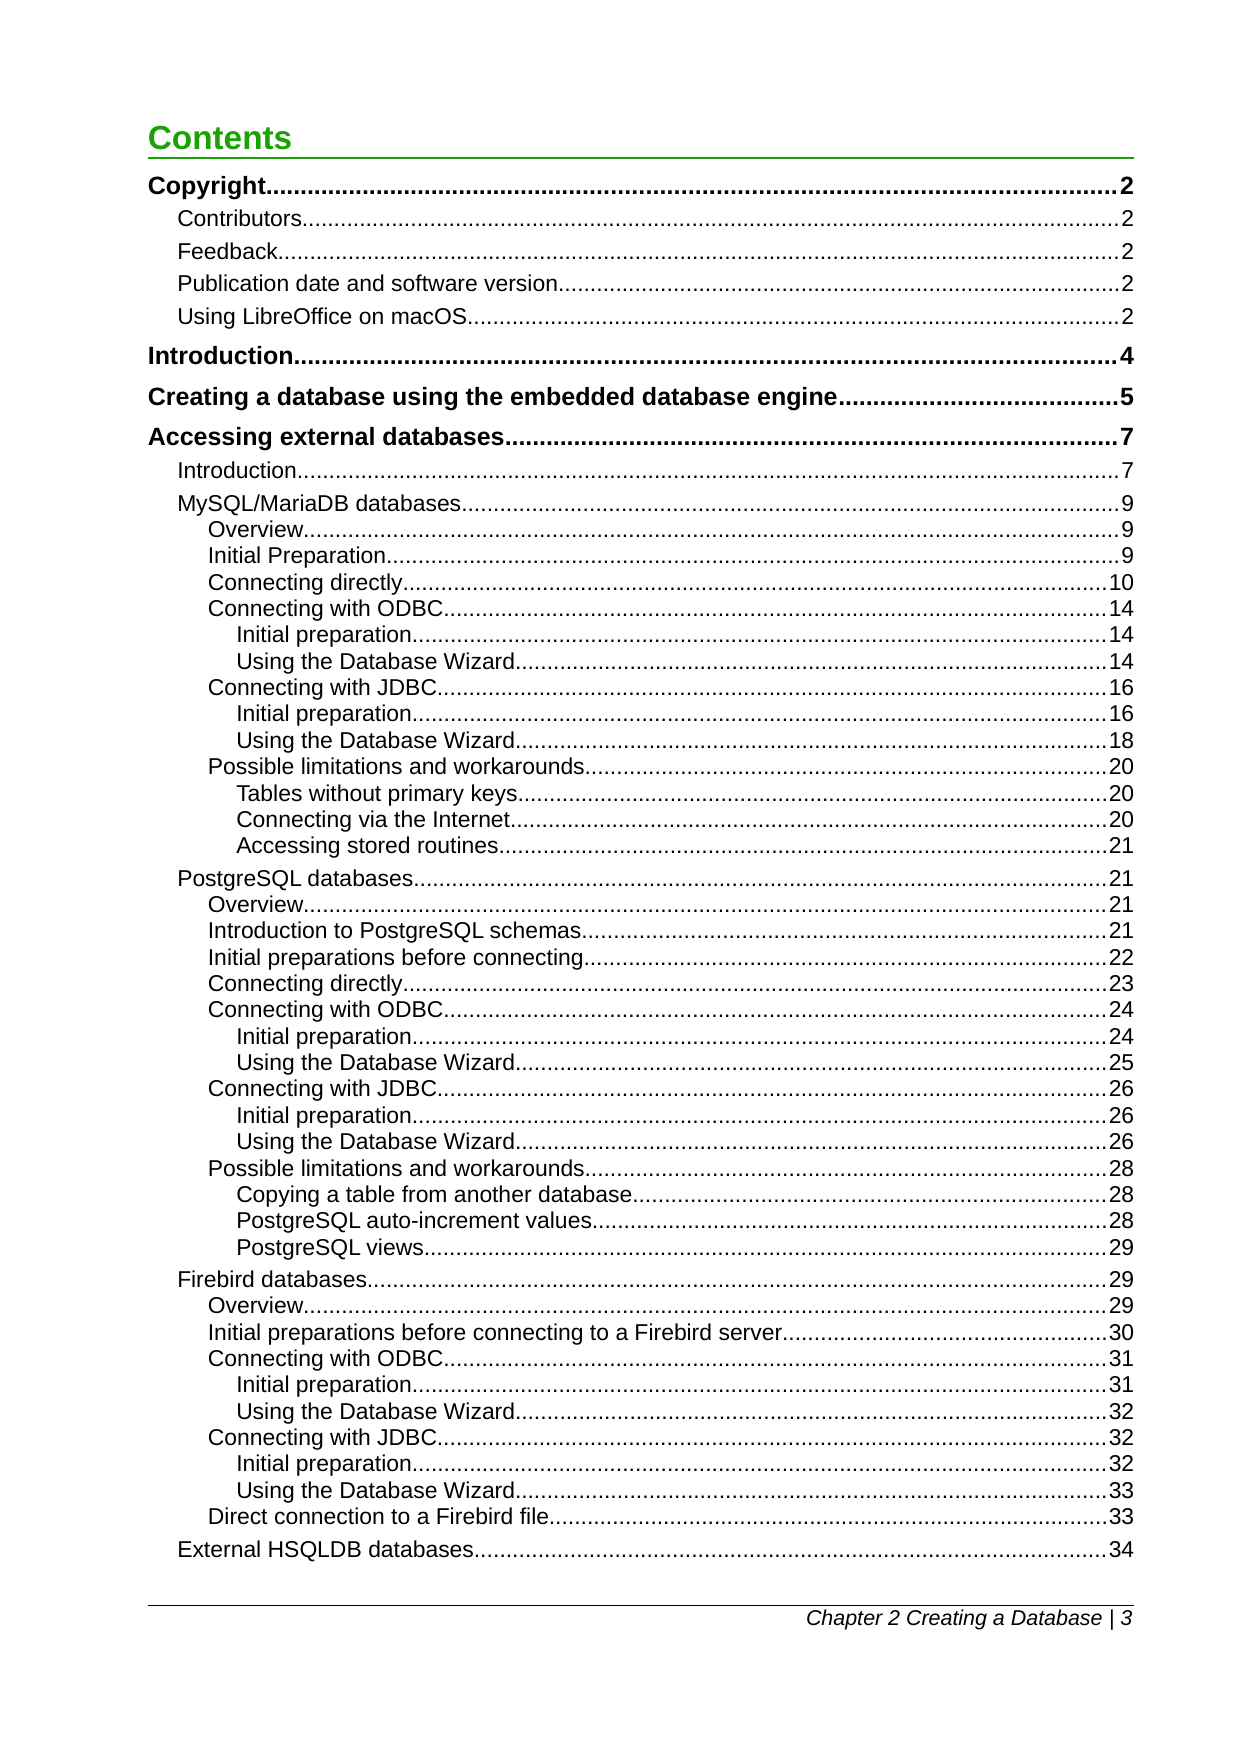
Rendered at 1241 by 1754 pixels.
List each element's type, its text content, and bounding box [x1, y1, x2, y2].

text MySQL/MariaDB databases 9 [177, 489, 1134, 516]
text Connecting via the Internet 20 [236, 806, 1134, 832]
text Initial preparation 31 [236, 1371, 1134, 1398]
text Using the Database Wizard 25 [236, 1049, 1134, 1075]
text Overview 21 [208, 891, 1134, 917]
text Initial preparation 14 [236, 621, 1134, 648]
text Using the Database Wizard 26 [236, 1128, 1134, 1154]
text Connecting with JDBC 26 [208, 1075, 1134, 1102]
text Initial preparation 26 [236, 1102, 1134, 1128]
text Using LibreOffice on macOS 2 [177, 303, 1134, 329]
text Initial preparation 32 [236, 1450, 1134, 1477]
text Accessing stored routines 21 [236, 832, 1134, 858]
text Introduction to PostgreSQL schemas 21 [208, 917, 1134, 944]
text Using the Database Wizard 33 [236, 1477, 1134, 1503]
text Connecting directly 10 [208, 569, 1134, 595]
text Connecting directly 23 [208, 970, 1134, 996]
text Initial preparation 24 [236, 1023, 1134, 1049]
text Initial preparations before connecting to a Firebird server 30 [208, 1319, 1134, 1345]
text Using the Database Wizard 18 [236, 727, 1134, 753]
text Possible limitations and workarounds 28 [208, 1154, 1134, 1181]
text Initial preparation 16 [236, 700, 1134, 727]
subtitle Contents [148, 118, 1134, 157]
text Introduction 7 [177, 457, 1134, 483]
text Direct connection to a Firebird file 33 [208, 1503, 1134, 1529]
text Firebird databases 29 [177, 1266, 1134, 1292]
text Using the Database Wizard 14 [236, 648, 1134, 674]
text PostgreSQL auto-increment values 28 [236, 1207, 1134, 1233]
text Connecting with ODBC 14 [208, 595, 1134, 621]
text Connecting with JDBC 32 [208, 1424, 1134, 1450]
text PostgreSQL views 29 [236, 1233, 1134, 1260]
text Initial Preparation 9 [208, 542, 1134, 569]
text Contributors 2 [177, 205, 1134, 232]
text Copying a table from another database 28 [236, 1181, 1134, 1207]
text Overview 9 [208, 516, 1134, 542]
text Accessing external databases 7 [148, 422, 1134, 451]
text Creating a database using the embedded database engine 5 [148, 382, 1134, 410]
text Feedback 2 [177, 238, 1134, 264]
text Connecting with JDBC 16 [208, 674, 1134, 700]
text Possible limitations and workarounds 20 [208, 753, 1134, 779]
text Tables without primary keys 20 [236, 779, 1134, 806]
text Using the Database Wizard 32 [236, 1398, 1134, 1424]
text Connecting with ODBC 24 [208, 996, 1134, 1023]
text Initial preparations before connecting 22 [208, 944, 1134, 970]
text Connecting with ODBC 31 [208, 1345, 1134, 1371]
text External HSQLDB databases 34 [177, 1536, 1134, 1562]
text Publication date and software version 2 [177, 270, 1134, 297]
text Copyright 2 [148, 171, 1134, 199]
text Overview 29 [208, 1292, 1134, 1319]
text PostgreSQL databases 21 [177, 864, 1134, 891]
text Introduction 4 [148, 341, 1134, 370]
